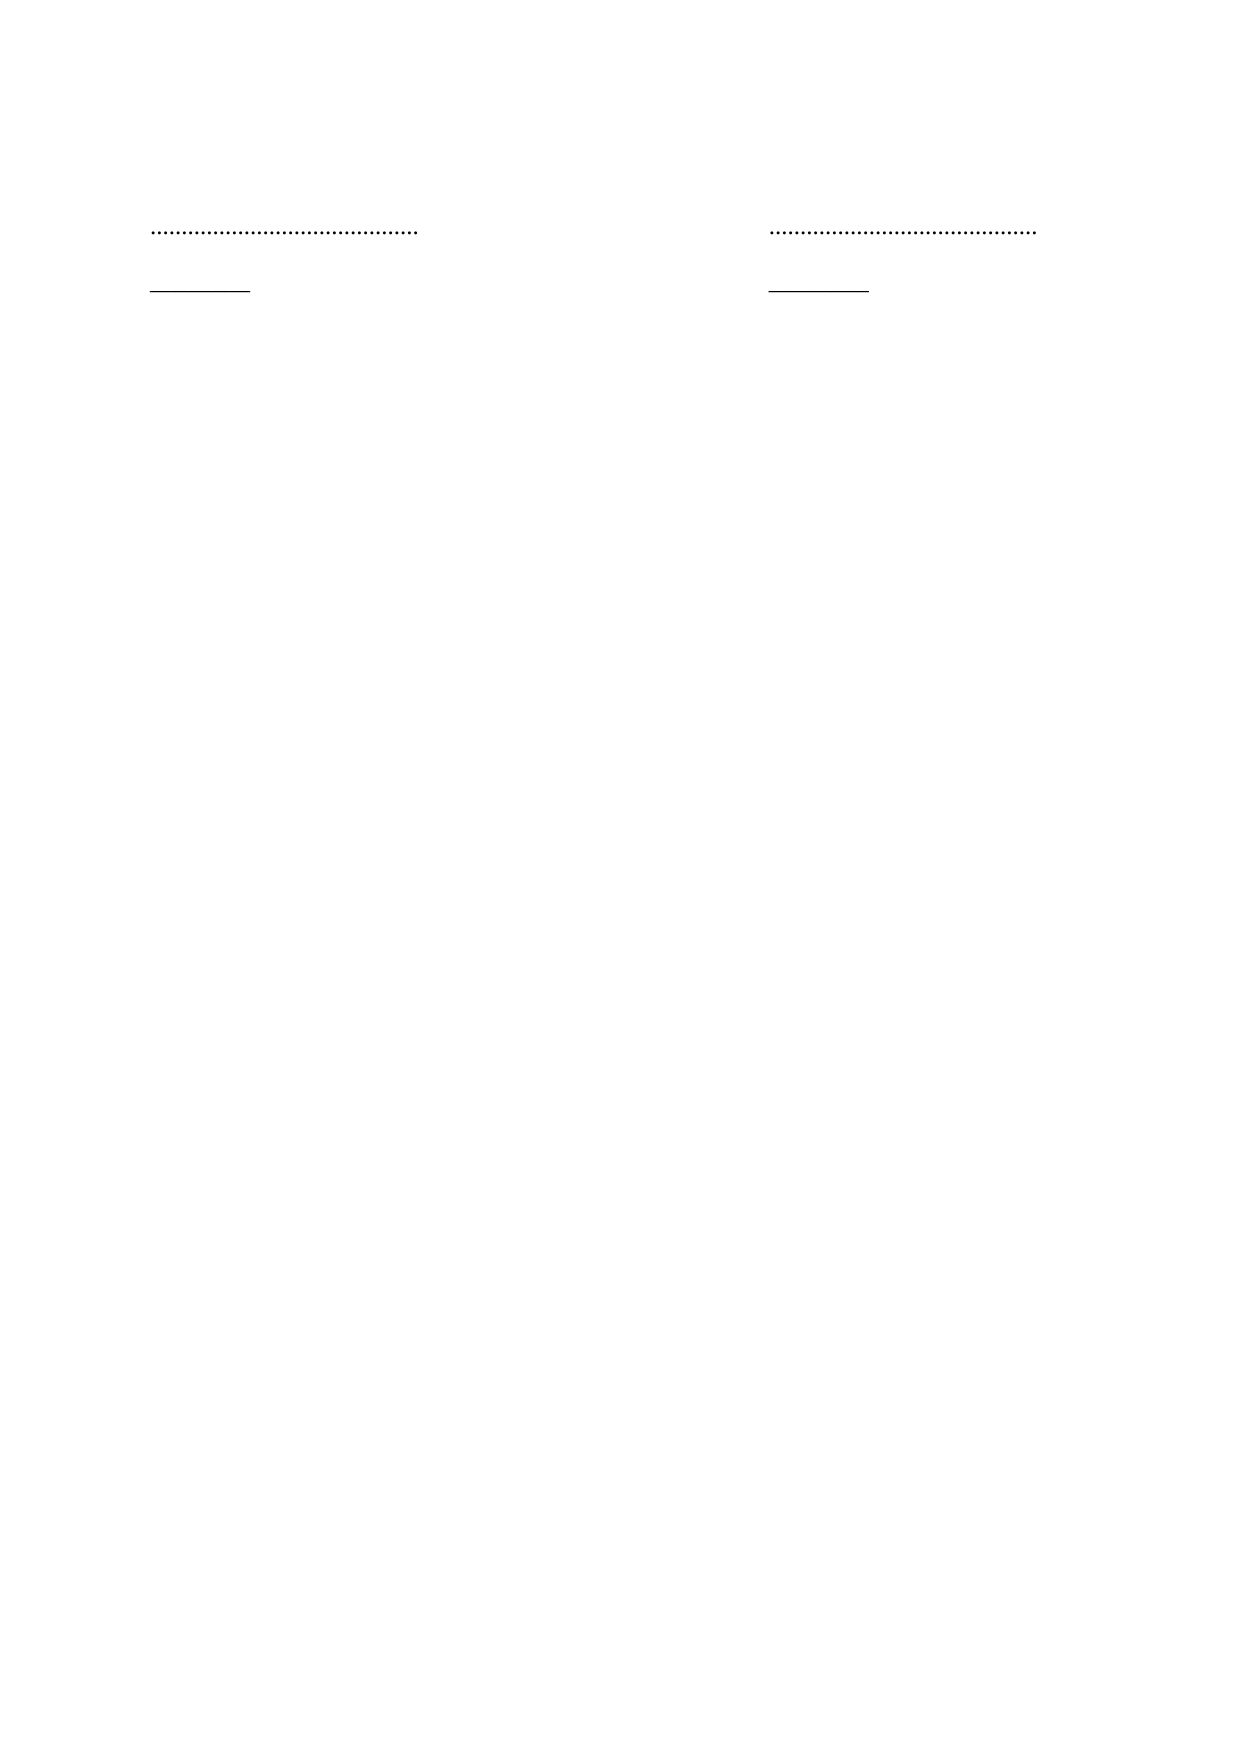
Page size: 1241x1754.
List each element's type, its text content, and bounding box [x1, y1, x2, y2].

text ........................................... ........................................... [150, 150, 1090, 240]
text ________ ________ [150, 265, 1090, 295]
